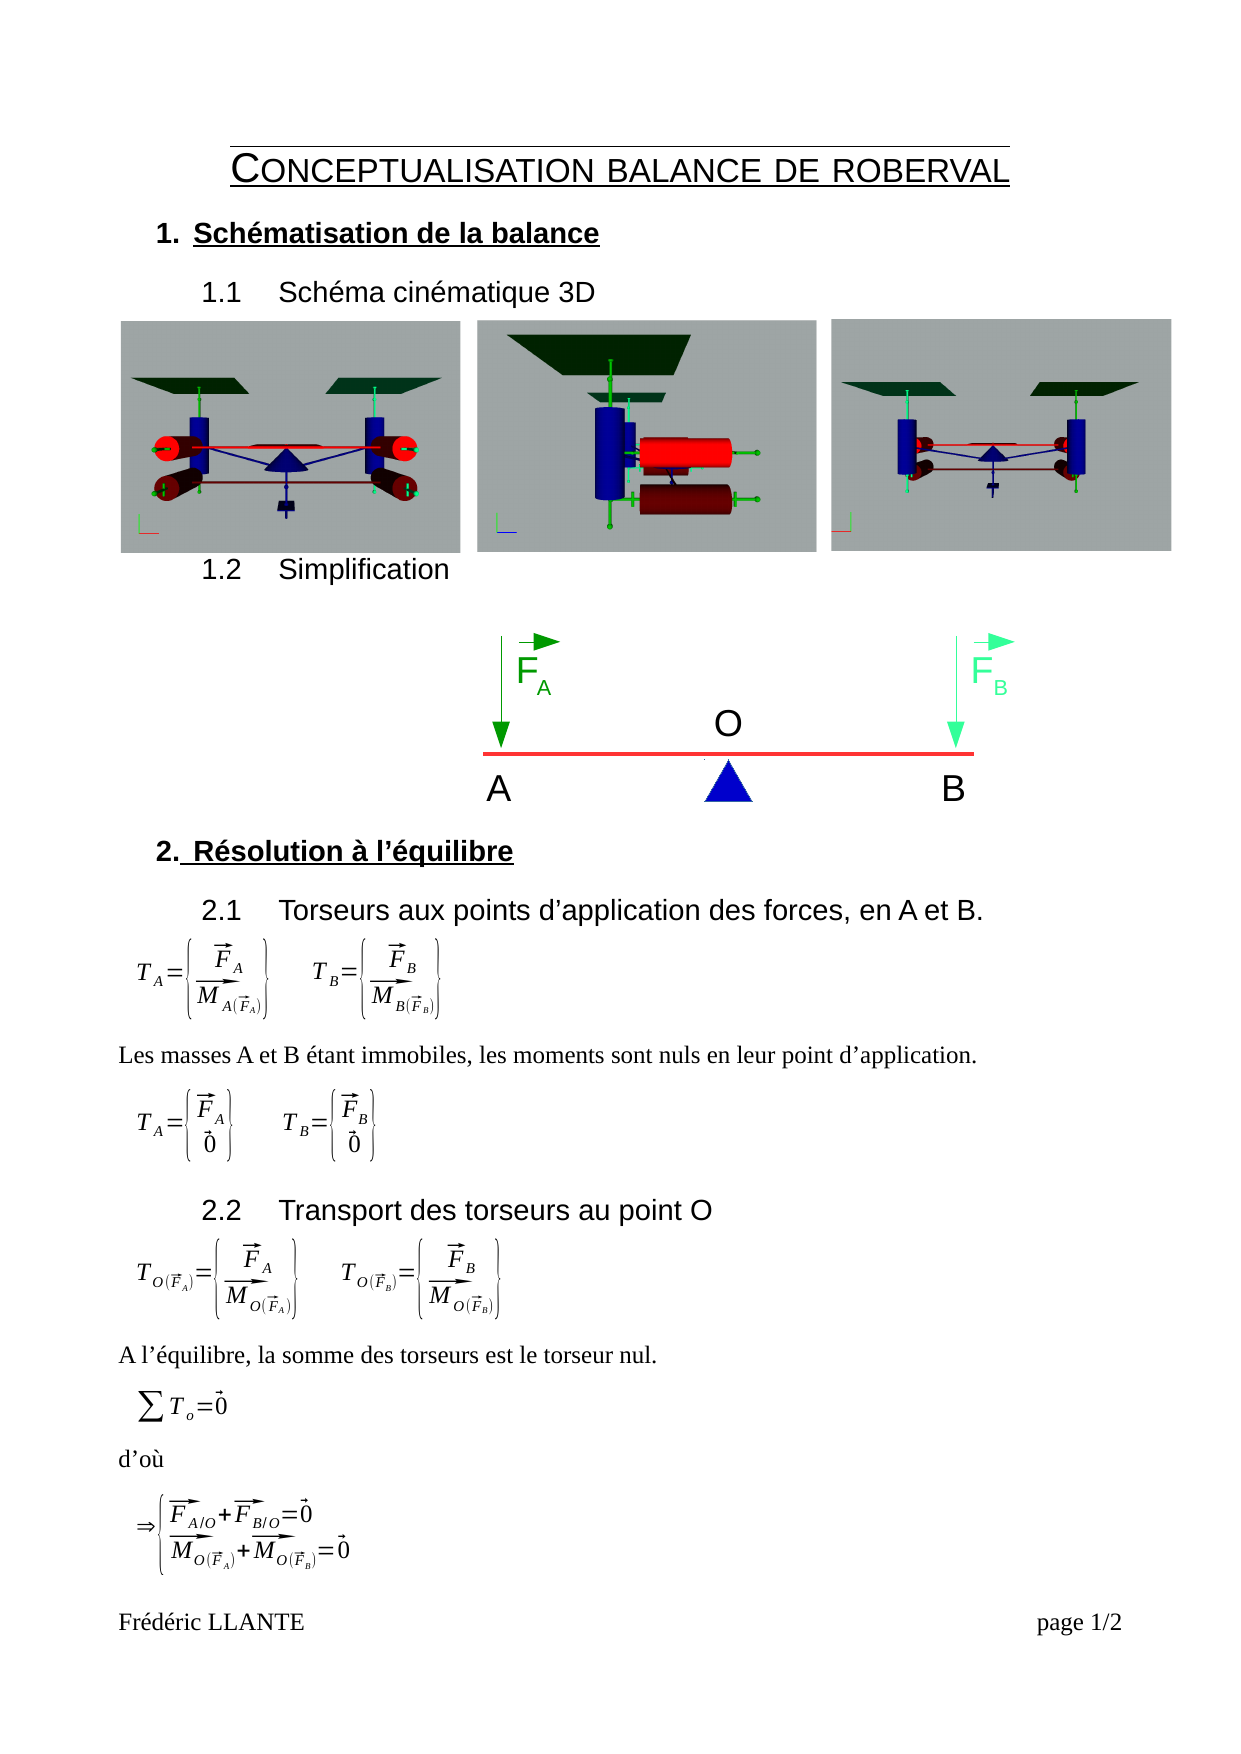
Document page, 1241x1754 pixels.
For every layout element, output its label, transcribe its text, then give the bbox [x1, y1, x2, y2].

subtitle Torseurs aux points d’application des forces, en A et B. [193, 892, 1122, 926]
subtitle Schéma cinématique 3D [193, 274, 1122, 308]
picture [120, 321, 461, 553]
picture [477, 320, 817, 552]
text Les masses A et B étant immobiles, les moments sont nuls en leur point d’application. [118, 1040, 1122, 1069]
subtitle Simplification [193, 333, 1122, 586]
text d’où [118, 1444, 1122, 1473]
subtitle Schématisation de la balance [156, 216, 1122, 249]
subtitle Résolution à l’équilibre [156, 834, 1122, 867]
text A l’équilibre, la somme des torseurs est le torseur nul. [118, 1340, 1122, 1369]
subtitle Transport des torseurs au point O [193, 1193, 1122, 1226]
picture [831, 319, 1172, 551]
title Conceptualisation balance de roberval [118, 143, 1122, 191]
